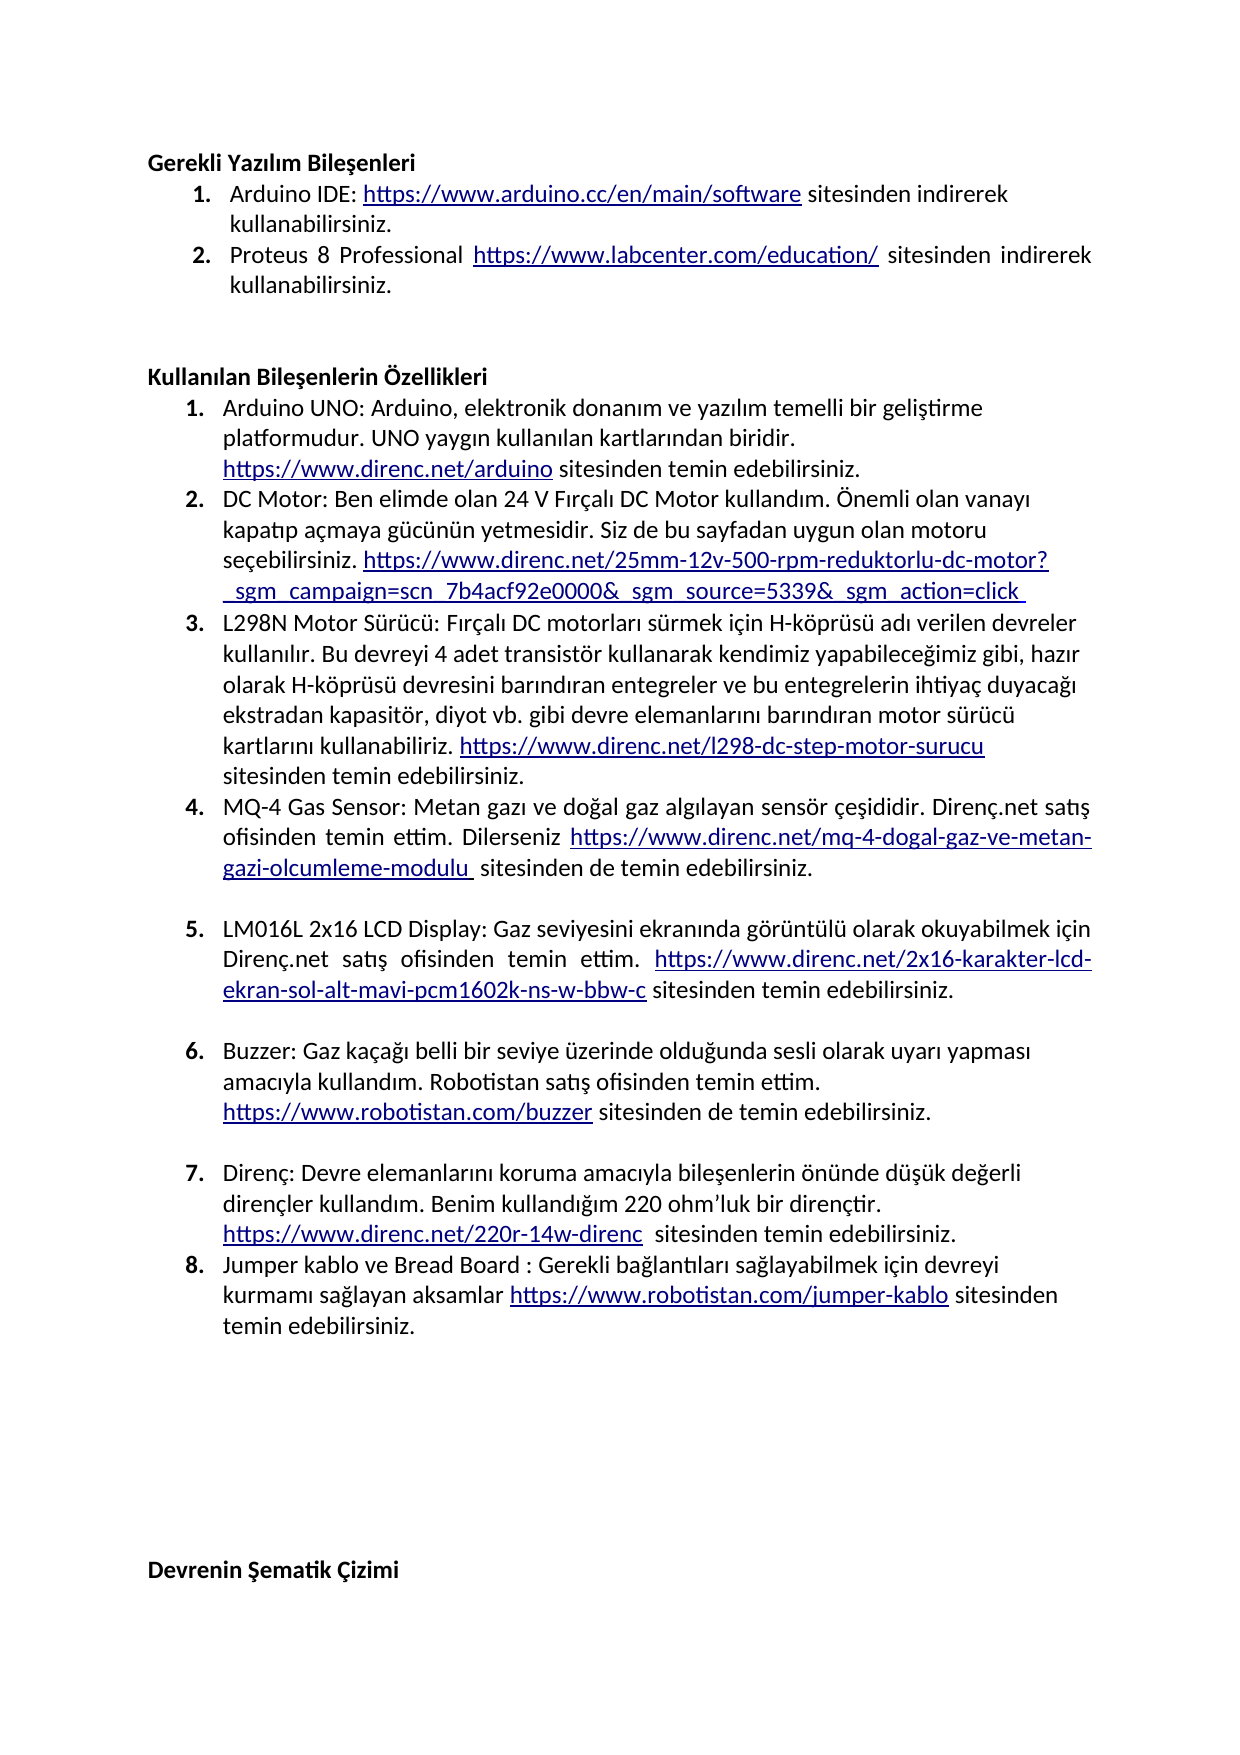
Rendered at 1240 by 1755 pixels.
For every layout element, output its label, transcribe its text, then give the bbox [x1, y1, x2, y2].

list Arduino UNO: Arduino, elektronik donanım ve yazılım temelli bir geliştirme platformudur. UNO yaygın kullanılan kartlarından biridir. https://www.direnc.net/arduino sitesinden temin edebilirsiniz. [185, 392, 1092, 483]
list Direnç: Devre elemanlarını koruma amacıyla bileşenlerin önünde düşük değerli dirençler kullandım. Benim kullandığım 220 ohm’luk bir dirençtir. https://www.direnc.net/220r-14w-direnc sitesinden temin edebilirsiniz. [185, 1157, 1092, 1249]
list Proteus 8 Professional https://www.labcenter.com/education/ sitesinden indirerek kullanabilirsiniz. [192, 239, 1092, 300]
list L298N Motor Sürücü: Fırçalı DC motorları sürmek için H-köprüsü adı verilen devreler kullanılır. Bu devreyi 4 adet transistör kullanarak kendimiz yapabileceğimiz gibi, hazır olarak H-köprüsü devresini barındıran entegreler ve bu entegrelerin ihtiyaç duyacağı ekstradan kapasitör, diyot vb. gibi devre elemanlarını barındıran motor sürücü kartlarını kullanabiliriz. https://www.direnc.net/l298-dc-step-motor-surucu sitesinden temin edebilirsiniz. [185, 605, 1092, 791]
list DC Motor: Ben elimde olan 24 V Fırçalı DC Motor kullandım. Önemli olan vanayı kapatıp açmaya gücünün yetmesidir. Siz de bu sayfadan uygun olan motoru seçebilirsiniz. https://www.direnc.net/25mm-12v-500-rpm-reduktorlu-dc-motor?_sgm_campaign=scn_7b4acf92e0000&_sgm_source=5339&_sgm_action=click [185, 483, 1092, 605]
text Kullanılan Bileşenlerin Özellikleri [148, 361, 1092, 392]
list Buzzer: Gaz kaçağı belli bir seviye üzerinde olduğunda sesli olarak uyarı yapması amacıyla kullandım. Robotistan satış ofisinden temin ettim. https://www.robotistan.com/buzzer sitesinden de temin edebilirsiniz. [185, 1035, 1092, 1127]
text Devrenin Şematik Çizimi [148, 1554, 1092, 1584]
list LM016L 2x16 LCD Display: Gaz seviyesini ekranında görüntülü olarak okuyabilmek için Direnç.net satış ofisinden temin ettim. https://www.direnc.net/2x16-karakter-lcd-ekran-sol-alt-mavi-pcm1602k-ns-w-bbw-c sitesinden temin edebilirsiniz. [185, 913, 1092, 1005]
list MQ-4 Gas Sensor: Metan gazı ve doğal gaz algılayan sensör çeşididir. Direnç.net satış ofisinden temin ettim. Dilerseniz https://www.direnc.net/mq-4-dogal-gaz-ve-metan-gazi-olcumleme-modulu sitesinden de temin edebilirsiniz. [185, 791, 1092, 883]
list Jumper kablo ve Bread Board : Gerekli bağlantıları sağlayabilmek için devreyi kurmamı sağlayan aksamlar https://www.robotistan.com/jumper-kablo sitesinden temin edebilirsiniz. [185, 1249, 1092, 1340]
text Gerekli Yazılım Bileşenleri [148, 148, 1092, 178]
list Arduino IDE: https://www.arduino.cc/en/main/software sitesinden indirerek kullanabilirsiniz. [192, 178, 1092, 239]
